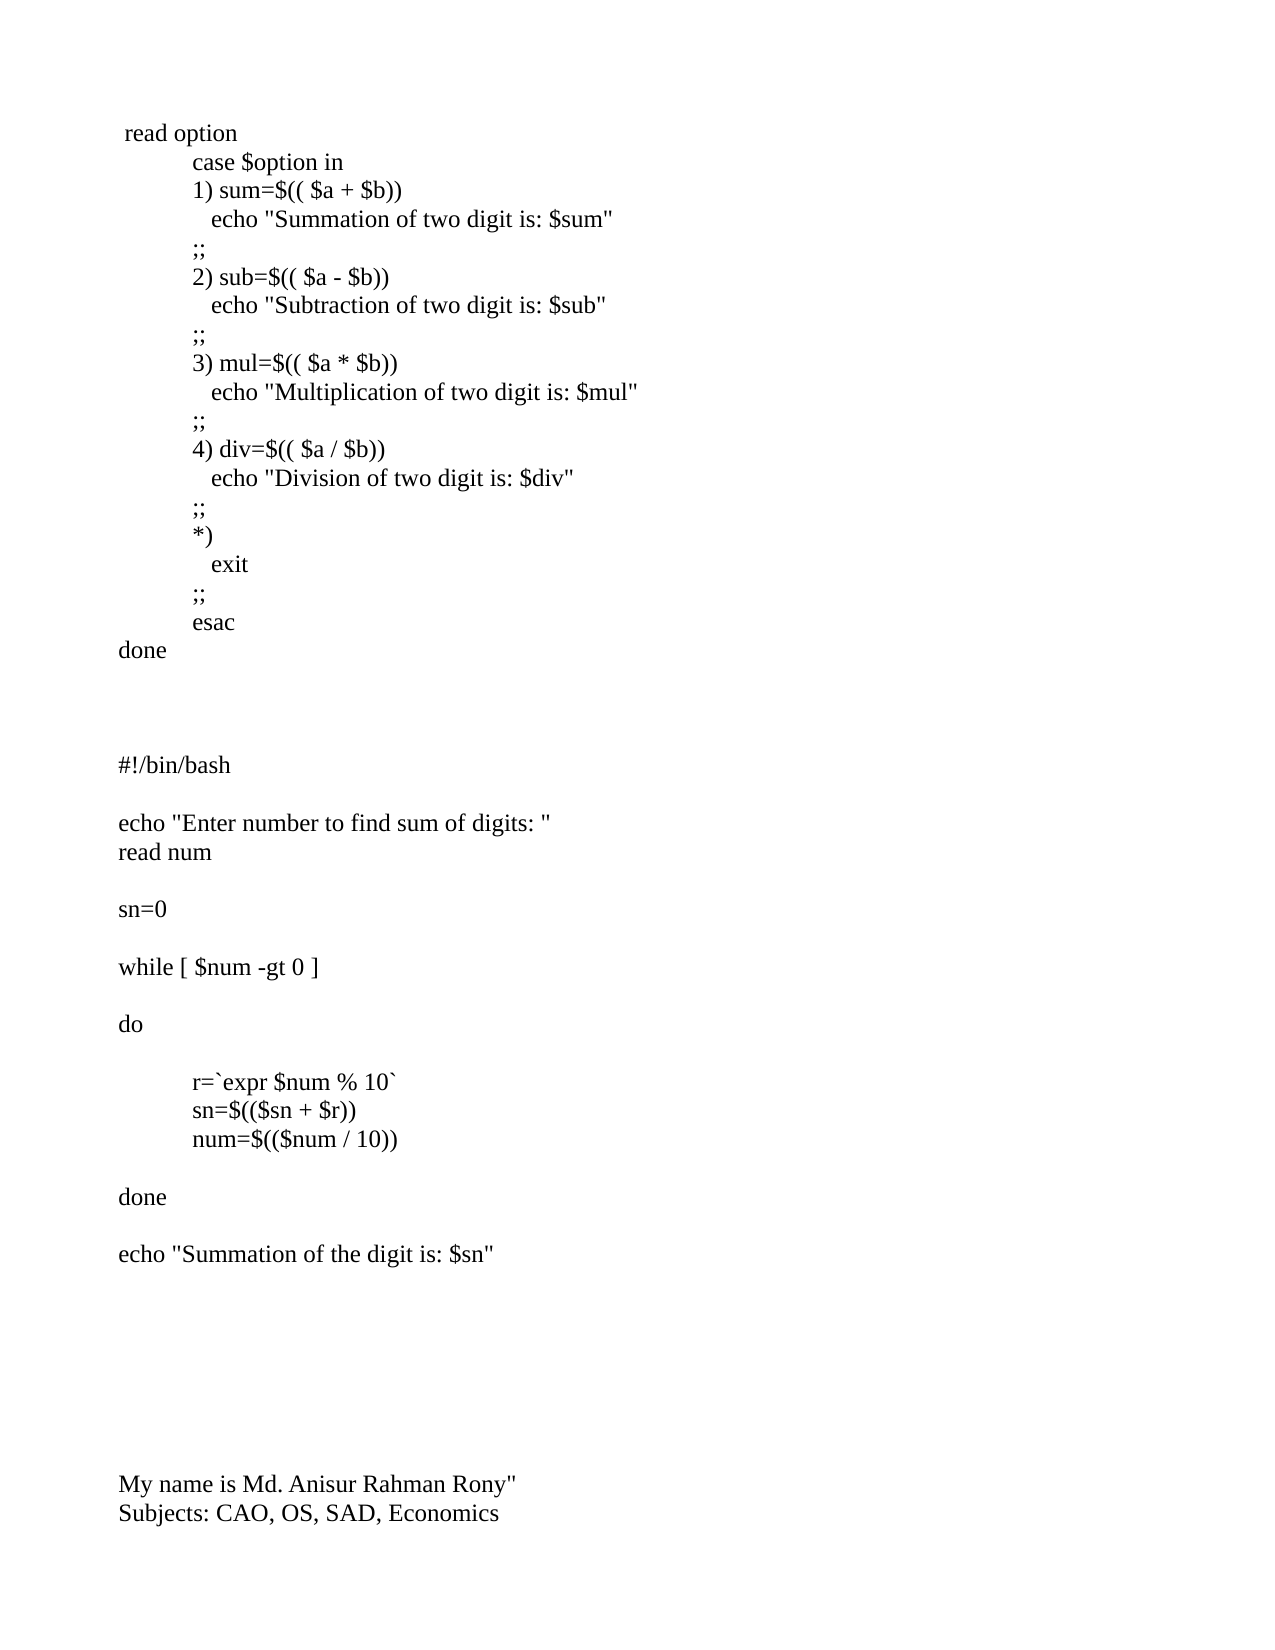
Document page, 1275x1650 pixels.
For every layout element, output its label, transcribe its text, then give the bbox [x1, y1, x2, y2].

text ;; [118, 492, 1157, 521]
text sn=$(($sn + $r)) [118, 1096, 1157, 1124]
text My name is Md. Anisur Rahman Rony" [118, 1469, 1157, 1498]
text ;; [118, 319, 1157, 348]
text ;; [118, 406, 1157, 434]
text 3) mul=$(( $a * $b)) [118, 348, 1157, 377]
text case $option in [118, 147, 1157, 176]
text echo "Division of two digit is: $div" [118, 463, 1157, 492]
text #!/bin/bash [118, 751, 1157, 779]
text 2) sub=$(( $a - $b)) [118, 262, 1157, 291]
text ;; [118, 578, 1157, 607]
text echo "Subtraction of two digit is: $sub" [118, 291, 1157, 319]
text exit [118, 549, 1157, 578]
text esac [118, 607, 1157, 636]
text echo "Enter number to find sum of digits: " [118, 808, 1157, 837]
text echo "Multiplication of two digit is: $mul" [118, 377, 1157, 406]
text r=`expr $num % 10` [118, 1067, 1157, 1096]
text done [118, 1182, 1157, 1211]
text do [118, 1009, 1157, 1038]
text read option [118, 118, 1157, 147]
text *) [118, 521, 1157, 549]
text read num [118, 837, 1157, 866]
text sn=0 [118, 894, 1157, 923]
text num=$(($num / 10)) [118, 1124, 1157, 1153]
text ;; [118, 233, 1157, 262]
text done [118, 636, 1157, 664]
text 4) div=$(( $a / $b)) [118, 434, 1157, 463]
text echo "Summation of the digit is: $sn" [118, 1239, 1157, 1268]
text while [ $num -gt 0 ] [118, 952, 1157, 981]
text Subjects: CAO, OS, SAD, Economics [118, 1498, 1157, 1527]
text echo "Summation of two digit is: $sum" [118, 204, 1157, 233]
text 1) sum=$(( $a + $b)) [118, 176, 1157, 204]
